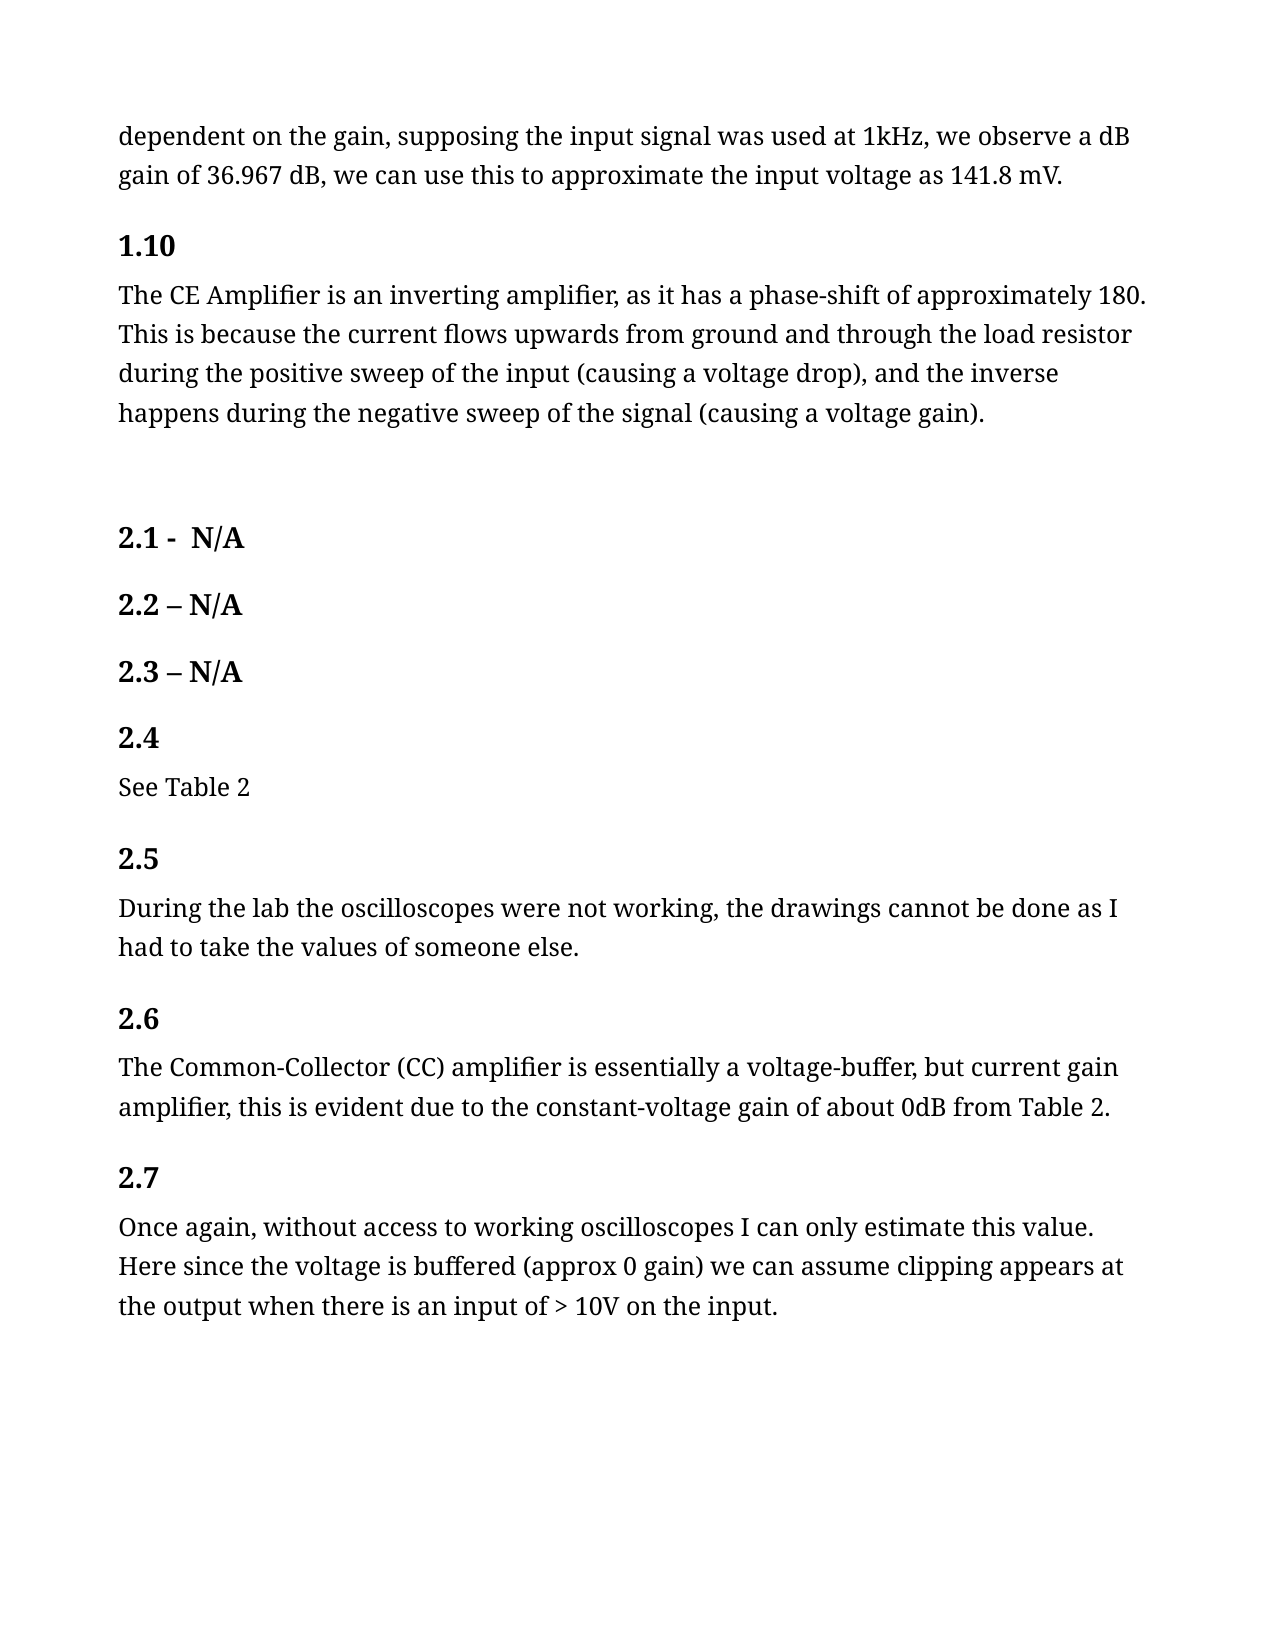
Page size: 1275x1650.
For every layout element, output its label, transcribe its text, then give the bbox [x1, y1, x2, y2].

text The Common-Collector (CC) amplifier is essentially a voltage-buffer, but current gain amplifier, this is evident due to the constant-voltage gain of about 0dB from Table 2. [118, 1050, 1157, 1123]
subtitle 1.10 [118, 226, 1157, 265]
text During the lab the oscilloscopes were not working, the drawings cannot be done as I had to take the values of someone else. [118, 890, 1157, 964]
text The CE Amplifier is an inverting amplifier, as it has a phase-shift of approximately 180. This is because the current flows upwards from ground and through the load resistor during the positive sweep of the input (causing a voltage drop), and the inverse happens during the negative sweep of the signal (causing a voltage gain). [118, 278, 1157, 429]
subtitle 2.3 – N/A [118, 651, 1157, 691]
text dependent on the gain, supposing the input signal was used at 1kHz, we observe a dB gain of 36.967 dB, we can use this to approximate the input voltage as 141.8 mV. [118, 118, 1157, 191]
text See Table 2 [118, 770, 1157, 804]
text Once again, without access to working oscilloscopes I can only estimate this value. Here since the voltage is buffered (approx 0 gain) we can assume clipping appears at the output when there is an input of > 10V on the input. [118, 1210, 1157, 1322]
subtitle 2.5 [118, 838, 1157, 878]
subtitle 2.1 - N/A [118, 517, 1157, 557]
subtitle 2.2 – N/A [118, 584, 1157, 624]
subtitle 2.7 [118, 1158, 1157, 1197]
subtitle 2.4 [118, 718, 1157, 757]
subtitle 2.6 [118, 998, 1157, 1038]
